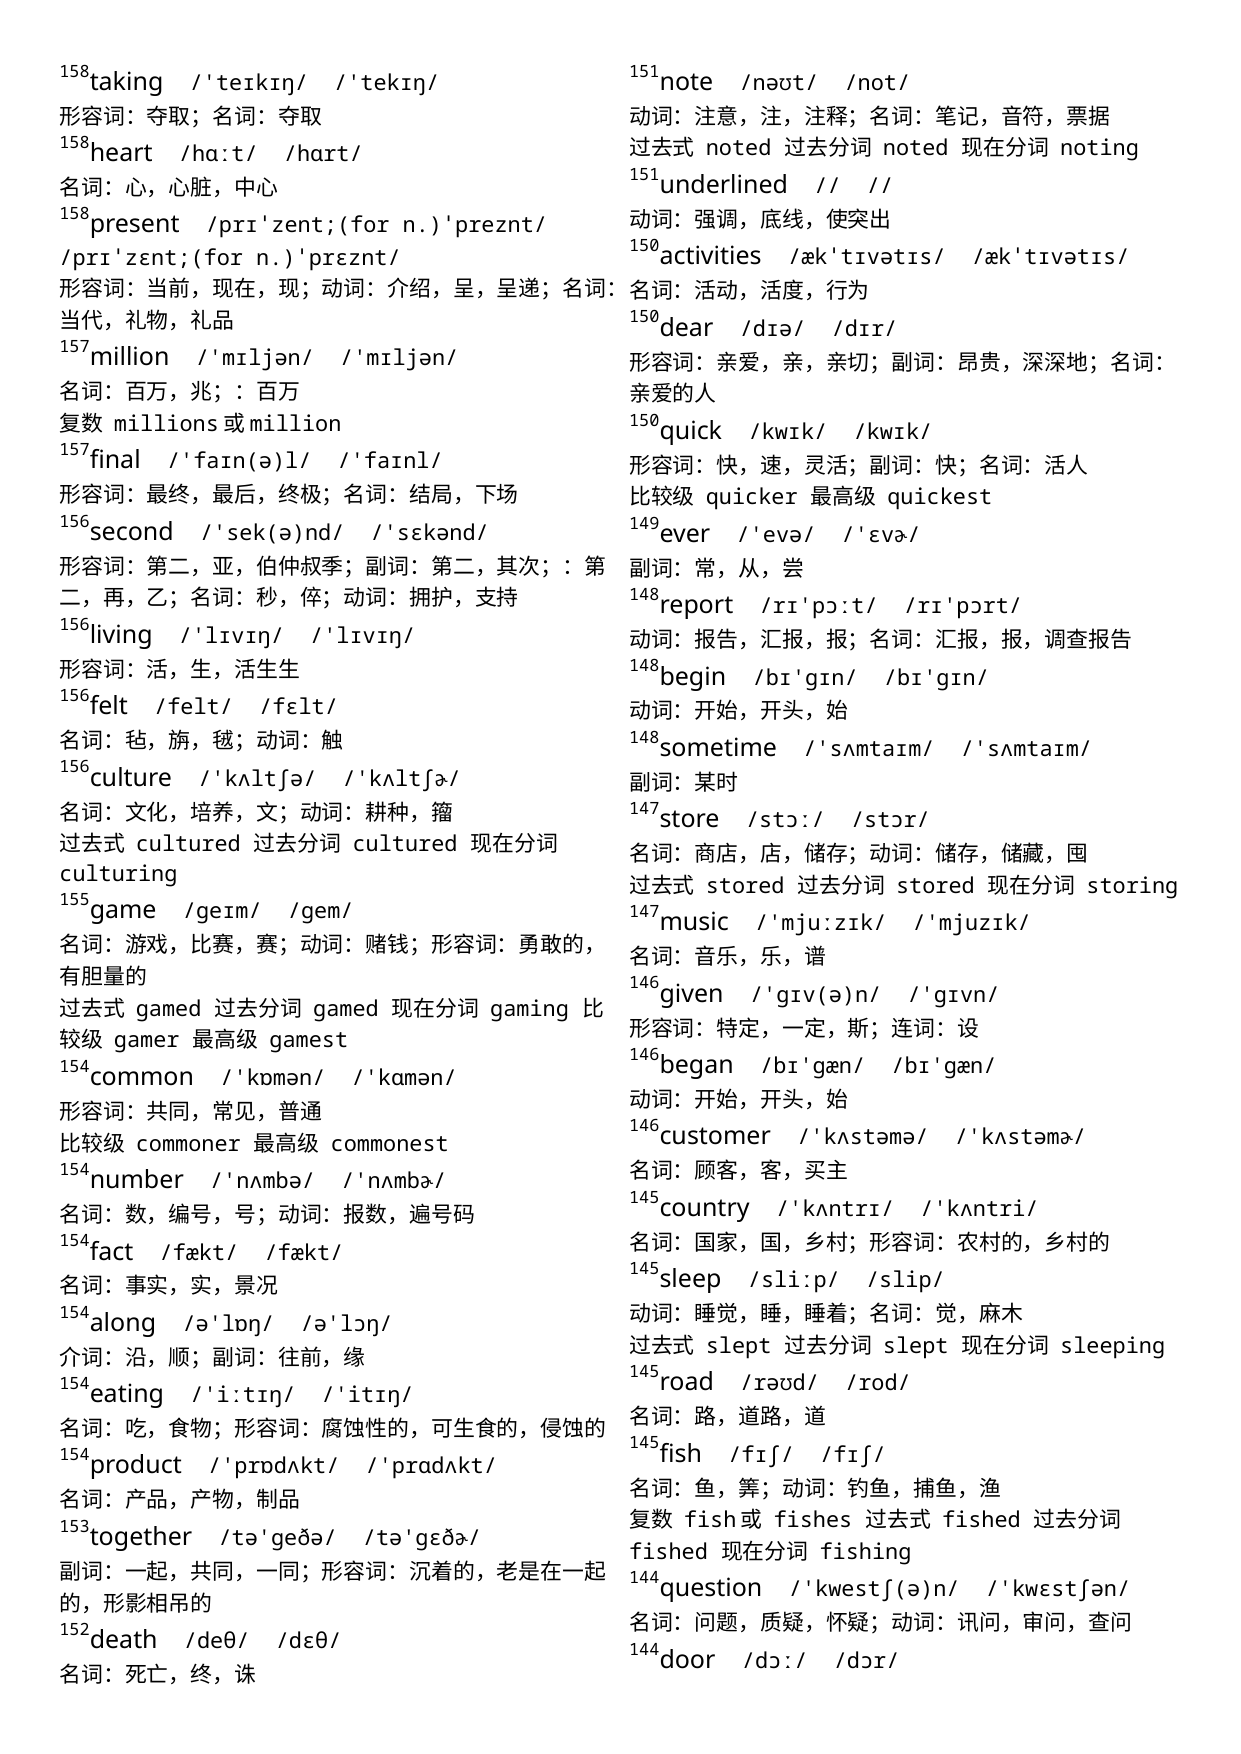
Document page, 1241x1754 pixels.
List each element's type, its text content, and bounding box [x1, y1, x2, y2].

text 名词：事实，实，景况 [59, 1268, 611, 1300]
text 动词：注意，注，注释；名词：笔记，音符，票据 [629, 99, 1181, 130]
text 复数 millions或million [59, 406, 611, 438]
text 名词：死亡，终，诛 [59, 1657, 611, 1688]
text 150dear /dɪə/ /dɪr/ [629, 305, 1181, 344]
text 154product /'prɒdʌkt/ /'prɑdʌkt/ [59, 1443, 611, 1482]
text 形容词：特定，一定，斯；连词：设 [629, 1011, 1181, 1042]
text 动词：开始，开头，始 [629, 1082, 1181, 1114]
text 148sometime /'sʌmtaɪm/ /'sʌmtaɪm/ [629, 725, 1181, 765]
text 名词：数，编号，号；动词：报数，遍号码 [59, 1197, 611, 1229]
text 名词：音乐，乐，谱 [629, 939, 1181, 971]
text 名词：问题，质疑，怀疑；动词：讯问，审问，查问 [629, 1605, 1181, 1637]
text 150activities /ækˈtɪvətɪs/ /ækˈtɪvətɪs/ [629, 233, 1181, 273]
text 146began /bɪ'ɡæn/ /bɪ'ɡæn/ [629, 1042, 1181, 1082]
text 名词：商店，店，储存；动词：储存，储藏，囤 [629, 836, 1181, 868]
text 名词：百万，兆；：百万 [59, 374, 611, 406]
text 145sleep /sliːp/ /slip/ [629, 1256, 1181, 1296]
text 155game /geɪm/ /ɡem/ [59, 888, 611, 927]
text 158heart /hɑːt/ /hɑrt/ [59, 130, 611, 170]
text 154eating /'iːtɪŋ/ /'itɪŋ/ [59, 1371, 611, 1411]
text 157final /'faɪn(ə)l/ /'faɪnl/ [59, 438, 611, 477]
text 过去式 stored 过去分词 stored 现在分词 storing [629, 868, 1181, 899]
text 过去式 noted 过去分词 noted 现在分词 noting [629, 130, 1181, 162]
text 形容词：当前，现在，现；动词：介绍，呈，呈递；名词：当代，礼物，礼品 [59, 271, 611, 334]
text 副词：某时 [629, 765, 1181, 796]
text 名词：毡，旃，毧；动词：触 [59, 723, 611, 755]
text 比较级 commoner 最高级 commonest [59, 1126, 611, 1157]
text 名词：鱼，筭；动词：钓鱼，捕鱼，渔 [629, 1471, 1181, 1502]
text 过去式 slept 过去分词 slept 现在分词 sleeping [629, 1328, 1181, 1359]
text 156second /'sek(ə)nd/ /'sɛkənd/ [59, 509, 611, 549]
text 动词：强调，底线，使突出 [629, 202, 1181, 233]
text 156living /'lɪvɪŋ/ /'lɪvɪŋ/ [59, 612, 611, 652]
text 名词：活动，活度，行为 [629, 273, 1181, 305]
text 158taking /'teɪkɪŋ/ /'tekɪŋ/ [59, 59, 611, 99]
text 146customer /'kʌstəmə/ /'kʌstəmɚ/ [629, 1114, 1181, 1153]
text 介词：沿，顺；副词：往前，缘 [59, 1340, 611, 1371]
text 154fact /fækt/ /fækt/ [59, 1229, 611, 1268]
text 过去式 gamed 过去分词 gamed 现在分词 gaming 比较级 gamer 最高级 gamest [59, 991, 611, 1054]
text 名词：顾客，客，买主 [629, 1153, 1181, 1185]
text 151note /nəʊt/ /not/ [629, 59, 1181, 99]
text 名词：游戏，比赛，赛；动词：赌钱；形容词：勇敢的，有胆量的 [59, 927, 611, 991]
text 形容词：活，生，活生生 [59, 652, 611, 683]
text 156culture /'kʌltʃə/ /'kʌltʃɚ/ [59, 755, 611, 794]
text 148begin /bɪ'gɪn/ /bɪ'ɡɪn/ [629, 654, 1181, 693]
text 149ever /'evə/ /'ɛvɚ/ [629, 511, 1181, 551]
text 144question /'kwestʃ(ə)n/ /'kwɛstʃən/ [629, 1566, 1181, 1605]
text 形容词：第二，亚，伯仲叔季；副词：第二，其次；：第二，再，乙；名词：秒，倅；动词：拥护，支持 [59, 549, 611, 612]
text 过去式 cultured 过去分词 cultured 现在分词 culturing [59, 826, 611, 888]
text 154number /'nʌmbə/ /'nʌmbɚ/ [59, 1157, 611, 1197]
text 146given /'gɪv(ə)n/ /'ɡɪvn/ [629, 971, 1181, 1011]
text 151underlined // // [629, 162, 1181, 202]
text 157million /'mɪljən/ /'mɪljən/ [59, 334, 611, 374]
text 145fish /fɪʃ/ /fɪʃ/ [629, 1431, 1181, 1471]
text 156felt /felt/ /fɛlt/ [59, 683, 611, 723]
text 154along /ə'lɒŋ/ /ə'lɔŋ/ [59, 1300, 611, 1340]
text 比较级 quicker 最高级 quickest [629, 479, 1181, 511]
text 147music /'mjuːzɪk/ /'mjuzɪk/ [629, 899, 1181, 939]
text 副词：一起，共同，一同；形容词：沉着的，老是在一起的，形影相吊的 [59, 1554, 611, 1617]
text 153together /tə'geðə/ /tə'ɡɛðɚ/ [59, 1514, 611, 1554]
text 形容词：最终，最后，终极；名词：结局，下场 [59, 477, 611, 509]
text 154common /'kɒmən/ /'kɑmən/ [59, 1054, 611, 1094]
text 形容词：快，速，灵活；副词：快；名词：活人 [629, 448, 1181, 479]
text 152death /deθ/ /dɛθ/ [59, 1617, 611, 1657]
text 动词：开始，开头，始 [629, 693, 1181, 725]
text 名词：文化，培养，文；动词：耕种，籀 [59, 794, 611, 826]
text 副词：常，从，尝 [629, 551, 1181, 582]
text 形容词：共同，常见，普通 [59, 1094, 611, 1126]
text 158present /prɪˈzent;(for n.)ˈpreznt/ /prɪˈzɛnt;(for n.)ˈprɛznt/ [59, 202, 611, 271]
text 145road /rəʊd/ /rod/ [629, 1359, 1181, 1399]
text 形容词：夺取；名词：夺取 [59, 99, 611, 130]
text 复数 fish或 fishes 过去式 fished 过去分词 fished 现在分词 fishing [629, 1502, 1181, 1566]
text 名词：国家，国，乡村；形容词：农村的，乡村的 [629, 1225, 1181, 1256]
text 名词：心，心脏，中心 [59, 170, 611, 202]
text 名词：吃，食物；形容词：腐蚀性的，可生食的，侵蚀的 [59, 1411, 611, 1443]
text 形容词：亲爱，亲，亲切；副词：昂贵，深深地；名词：亲爱的人 [629, 344, 1181, 408]
text 动词：报告，汇报，报；名词：汇报，报，调查报告 [629, 622, 1181, 654]
text 名词：产品，产物，制品 [59, 1482, 611, 1514]
text 150quick /kwɪk/ /kwɪk/ [629, 408, 1181, 448]
text 144door /dɔː/ /dɔr/ [629, 1637, 1181, 1677]
text 148report /rɪ'pɔːt/ /rɪ'pɔrt/ [629, 582, 1181, 622]
text 147store /stɔː/ /stɔr/ [629, 796, 1181, 836]
text 动词：睡觉，睡，睡着；名词：觉，麻木 [629, 1296, 1181, 1328]
text 145country /'kʌntrɪ/ /'kʌntri/ [629, 1185, 1181, 1225]
text 名词：路，道路，道 [629, 1399, 1181, 1431]
